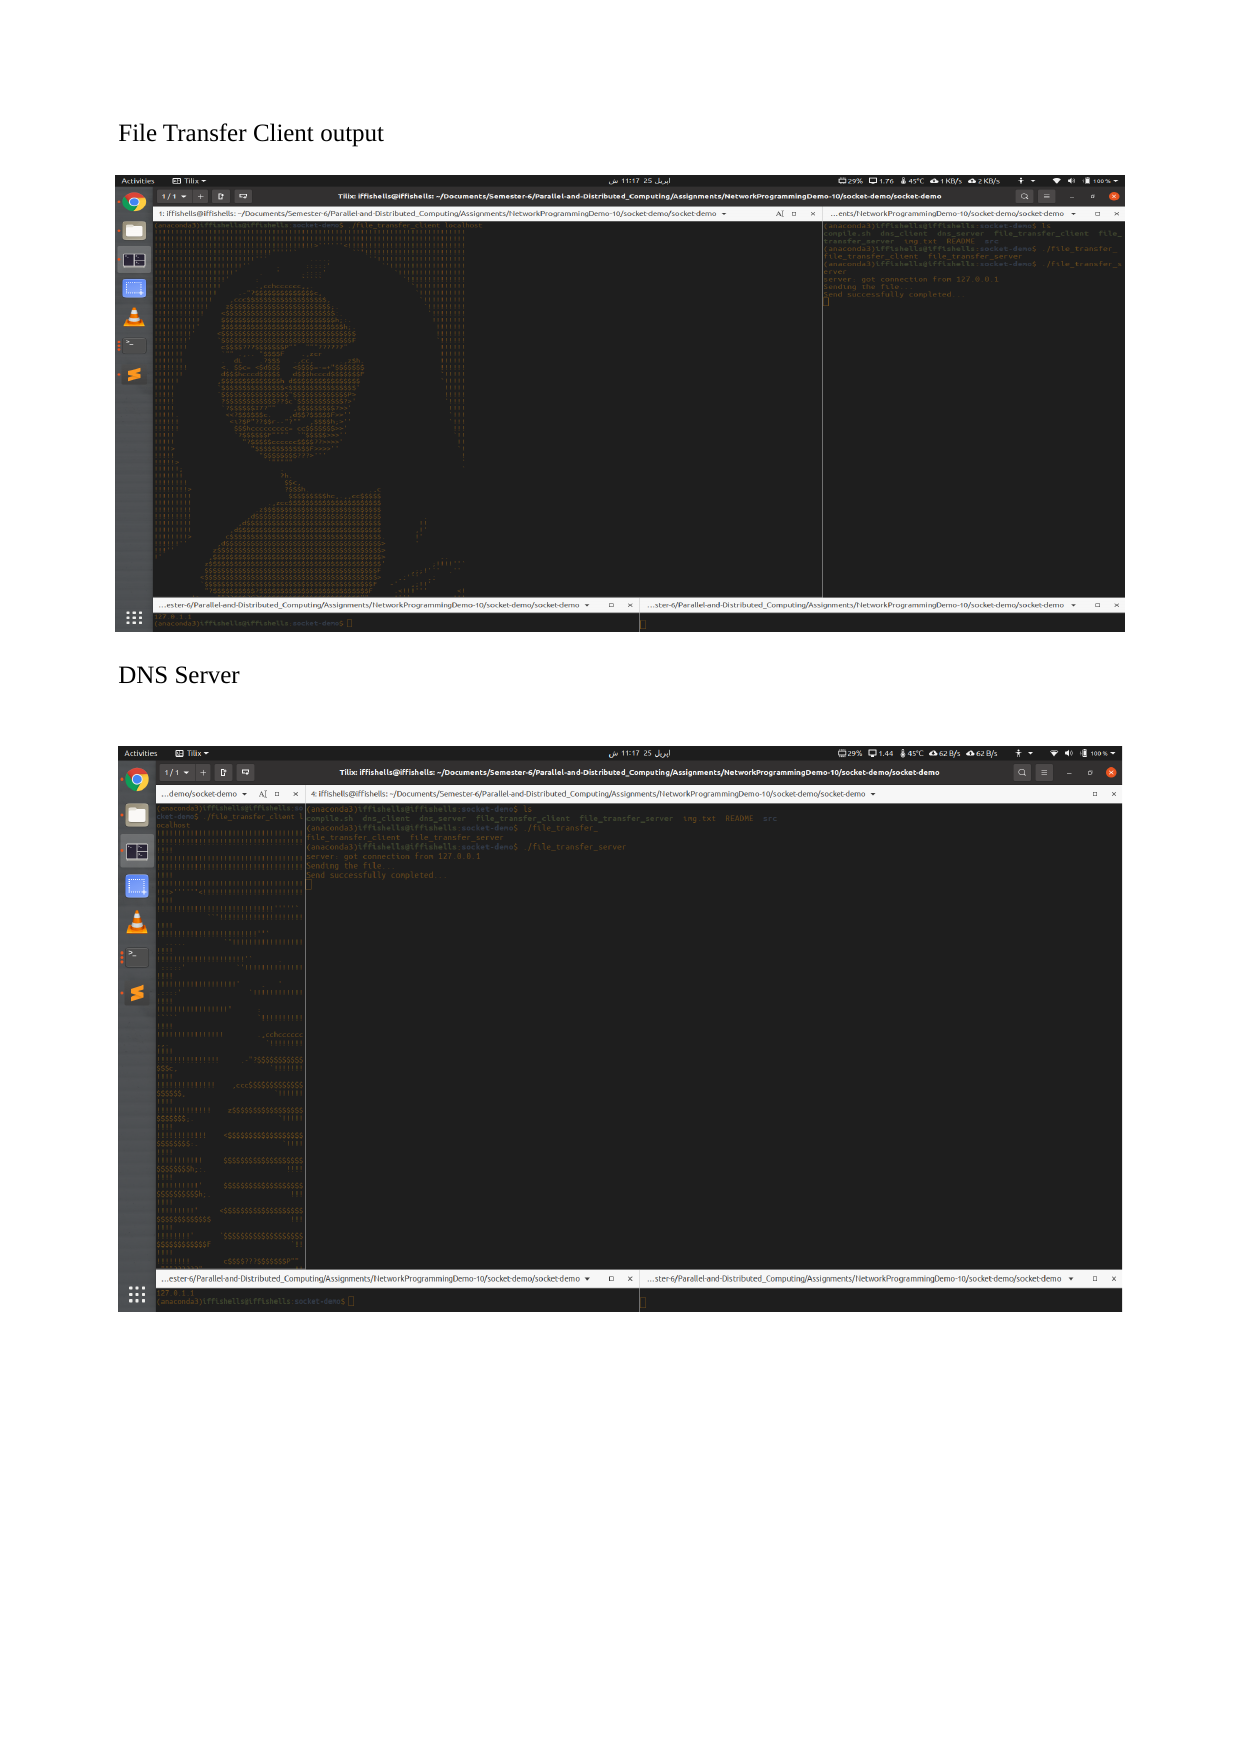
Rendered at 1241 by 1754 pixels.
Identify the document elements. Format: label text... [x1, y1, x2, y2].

picture [118, 746, 1123, 1312]
text DNS Server [118, 661, 1122, 689]
picture [115, 175, 1125, 632]
text File Transfer Client output [118, 118, 1122, 147]
